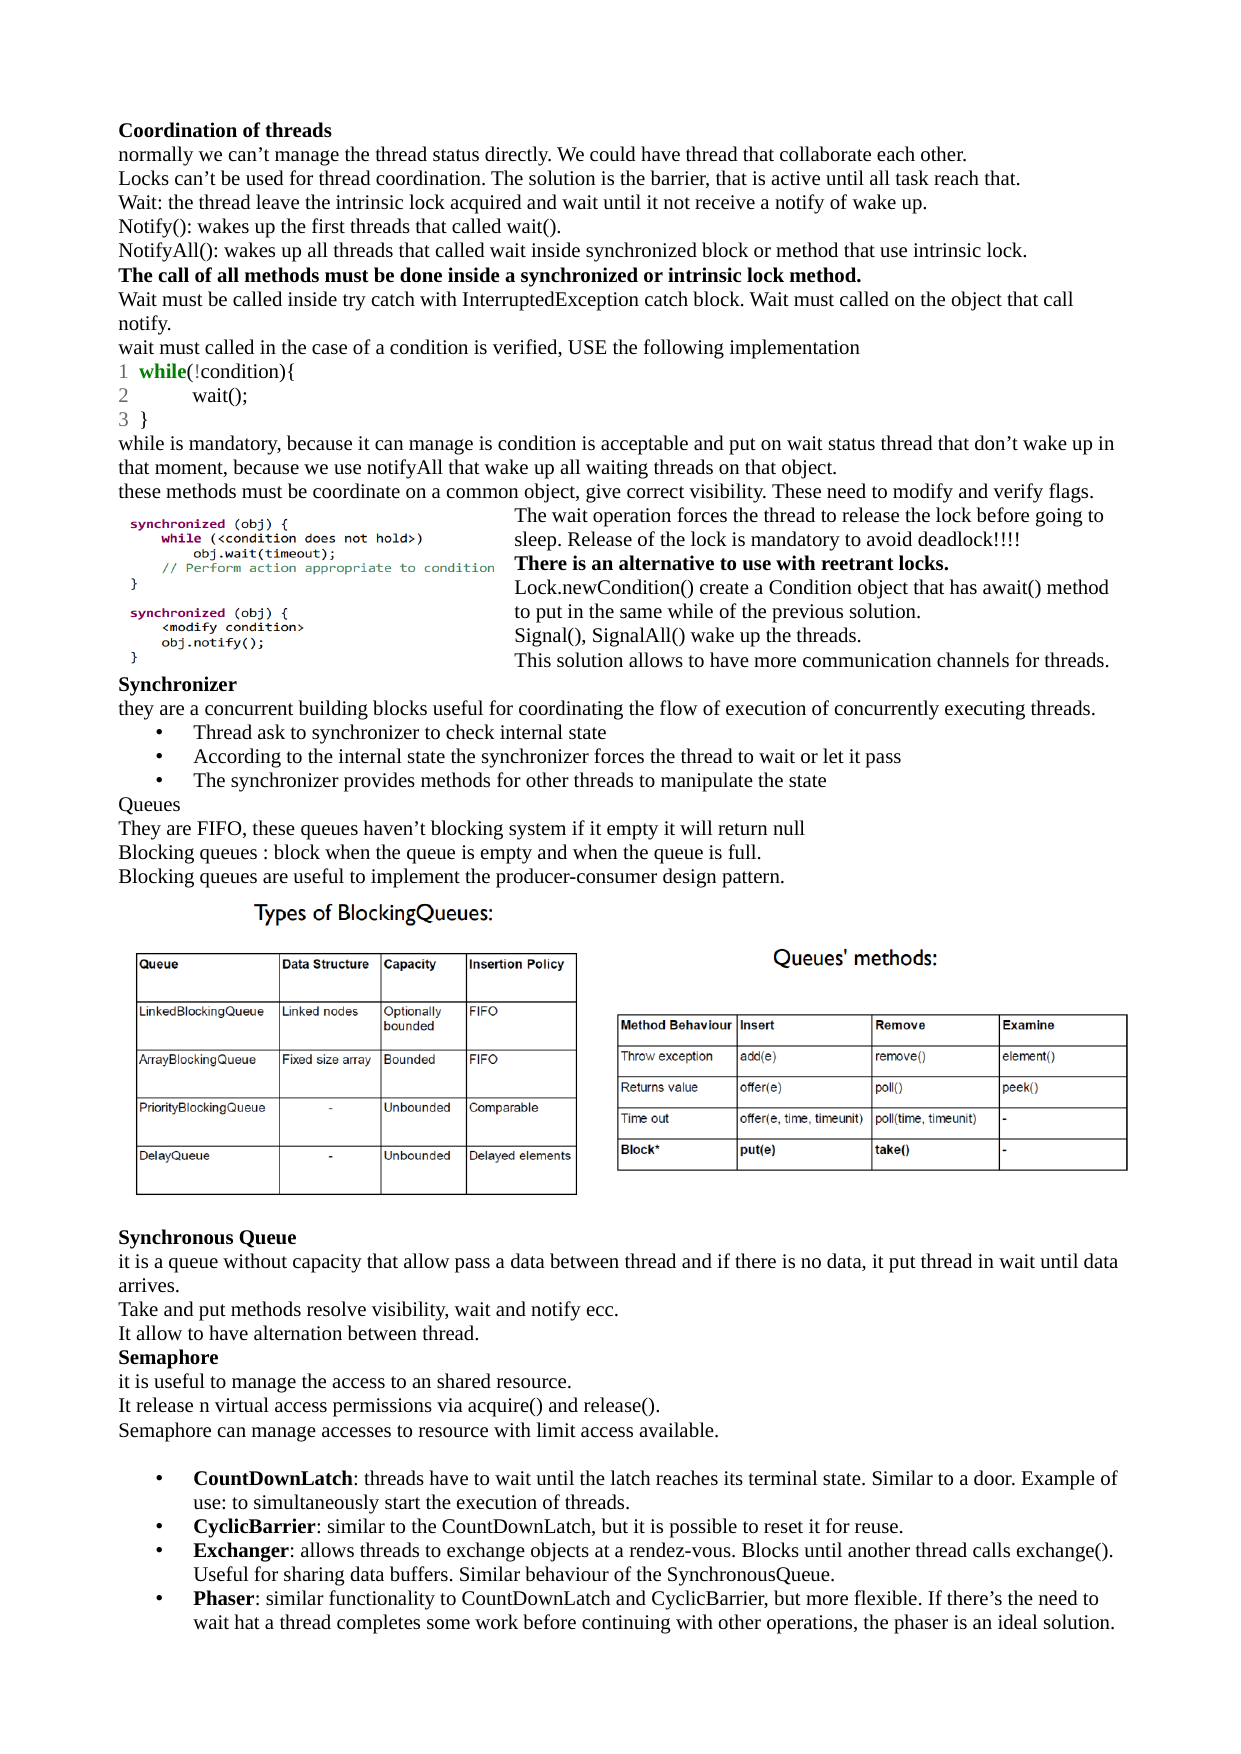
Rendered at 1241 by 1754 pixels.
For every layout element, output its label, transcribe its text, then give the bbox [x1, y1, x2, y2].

text Notify(): wakes up the first threads that called wait(). [118, 214, 1122, 238]
text Signal(), SignalAll() wake up the threads. [514, 623, 1122, 647]
text 1 while(!condition){ [118, 359, 1122, 383]
text Synchronous Queue [118, 1225, 1122, 1249]
text normally we can’t manage the thread status directly. We could have thread that collaborate each other. [118, 142, 1122, 166]
list CyclicBarrier: similar to the CountDownLatch, but it is possible to reset it for reuse. [156, 1514, 1122, 1538]
text Wait must be called inside try catch with InterruptedException catch block. Wait must called on the object that call notify. [118, 287, 1122, 335]
picture [118, 888, 1152, 1213]
text Take and put methods resolve visibility, wait and notify ecc. [118, 1297, 1122, 1321]
text 2 wait(); [118, 383, 1122, 407]
text while is mandatory, because it can manage is condition is acceptable and put on wait status thread that don’t wake up in that moment, because we use notifyAll that wake up all waiting threads on that object. [118, 431, 1122, 479]
text they are a concurrent building blocks useful for coordinating the flow of execution of concurrently executing threads. [118, 696, 1122, 720]
list Exchanger: allows threads to exchange objects at a rendez-vous. Blocks until another thread calls exchange(). Useful for sharing data buffers. Similar behaviour of the SynchronousQueue. [156, 1538, 1122, 1586]
text The wait operation forces the thread to release the lock before going to sleep. Release of the lock is mandatory to avoid deadlock!!!! [514, 503, 1122, 551]
text Blocking queues are useful to implement the producer-consumer design pattern. [118, 864, 1122, 888]
text Queues [118, 792, 1122, 816]
text Wait: the thread leave the intrinsic lock acquired and wait until it not receive a notify of wake up. [118, 190, 1122, 214]
text The call of all methods must be done inside a synchronized or intrinsic lock method. [118, 262, 1122, 287]
text it is useful to manage the access to an shared resource. [118, 1369, 1122, 1393]
text wait must called in the case of a condition is verified, USE the following implementation [118, 335, 1122, 359]
list Phaser: similar functionality to CountDownLatch and CyclicBarrier, but more flexible. If there’s the need to wait hat a thread completes some work before continuing with other operations, the phaser is an ideal solution. [156, 1586, 1122, 1634]
text these methods must be coordinate on a common object, give correct visibility. These need to modify and verify flags. [118, 479, 1122, 503]
text It release n virtual access permissions via acquire() and release(). [118, 1393, 1122, 1417]
list Thread ask to synchronizer to check internal state [156, 720, 1122, 744]
text NotifyAll(): wakes up all threads that called wait inside synchronized block or method that use intrinsic lock. [118, 238, 1122, 262]
list CountDownLatch: threads have to wait until the latch reaches its terminal state. Similar to a door. Example of use: to simultaneously start the execution of threads. [156, 1466, 1122, 1514]
list The synchronizer provides methods for other threads to manipulate the state [156, 768, 1122, 792]
text Semaphore [118, 1345, 1122, 1369]
text Coordination of threads [118, 118, 1122, 142]
text This solution allows to have more communication channels for threads. [118, 647, 1122, 672]
text Lock.newCondition() create a Condition object that has await() method to put in the same while of the previous solution. [514, 575, 1122, 623]
text There is an alternative to use with reetrant locks. [514, 551, 1122, 575]
text Locks can’t be used for thread coordination. The solution is the barrier, that is active until all task reach that. [118, 166, 1122, 190]
list According to the internal state the synchronizer forces the thread to wait or let it pass [156, 744, 1122, 768]
text Blocking queues : block when the queue is empty and when the queue is full. [118, 840, 1122, 864]
text Synchronizer [118, 672, 1122, 696]
text 3 } [118, 407, 1122, 431]
text it is a queue without capacity that allow pass a data between thread and if there is no data, it put thread in wait until data arrives. [118, 1249, 1122, 1297]
text It allow to have alternation between thread. [118, 1321, 1122, 1345]
text Semaphore can manage accesses to resource with limit access available. [118, 1417, 1122, 1442]
picture [118, 503, 514, 670]
text They are FIFO, these queues haven’t blocking system if it empty it will return null [118, 816, 1122, 840]
